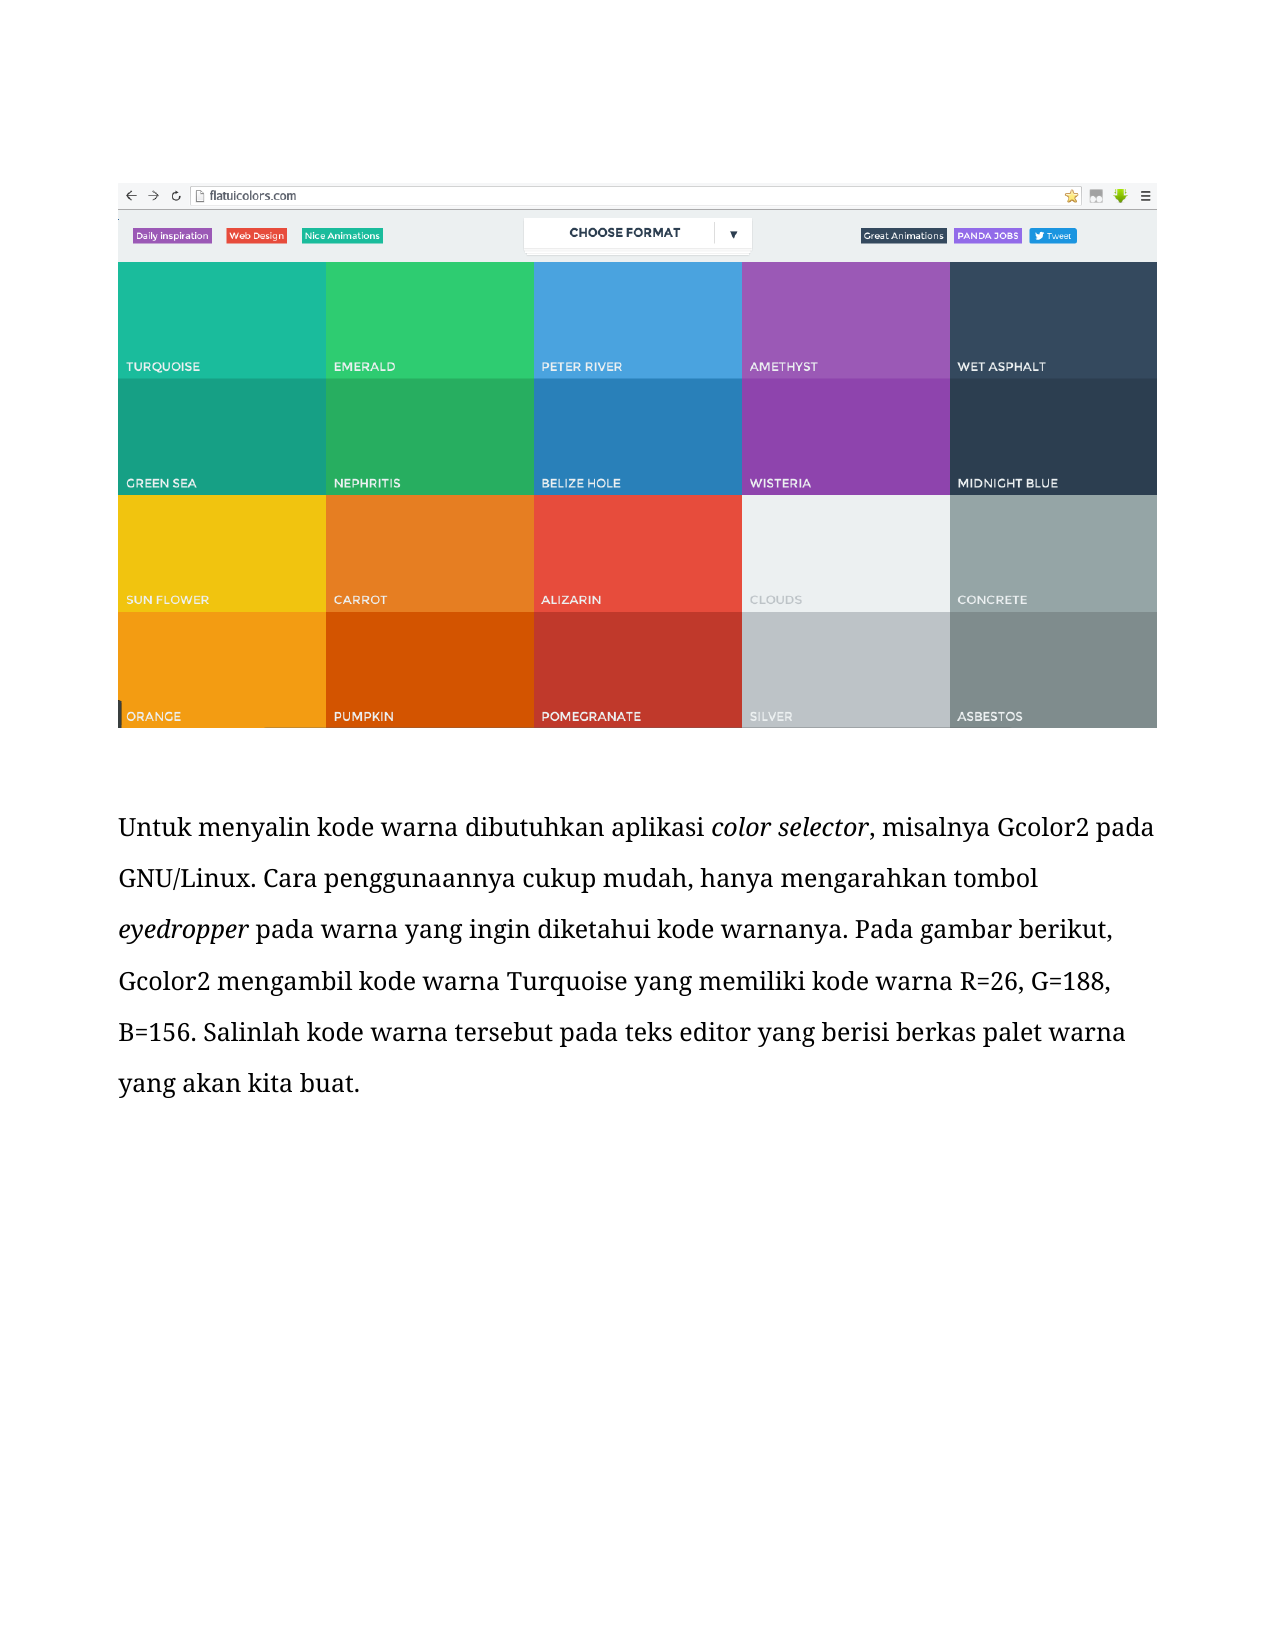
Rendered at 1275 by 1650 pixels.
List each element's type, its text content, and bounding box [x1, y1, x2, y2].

picture [118, 183, 1157, 728]
text Untuk menyalin kode warna dibutuhkan aplikasi color selector, misalnya Gcolor2 pada GNU/Linux. Cara penggunaannya cukup mudah, hanya mengarahkan tombol eyedropper pada warna yang ingin diketahui kode warnanya. Pada gambar berikut, Gcolor2 mengambil kode warna Turquoise yang memiliki kode warna R=26, G=188, B=156. Salinlah kode warna tersebut pada teks editor yang berisi berkas palet warna yang akan kita buat. [118, 810, 1157, 1099]
